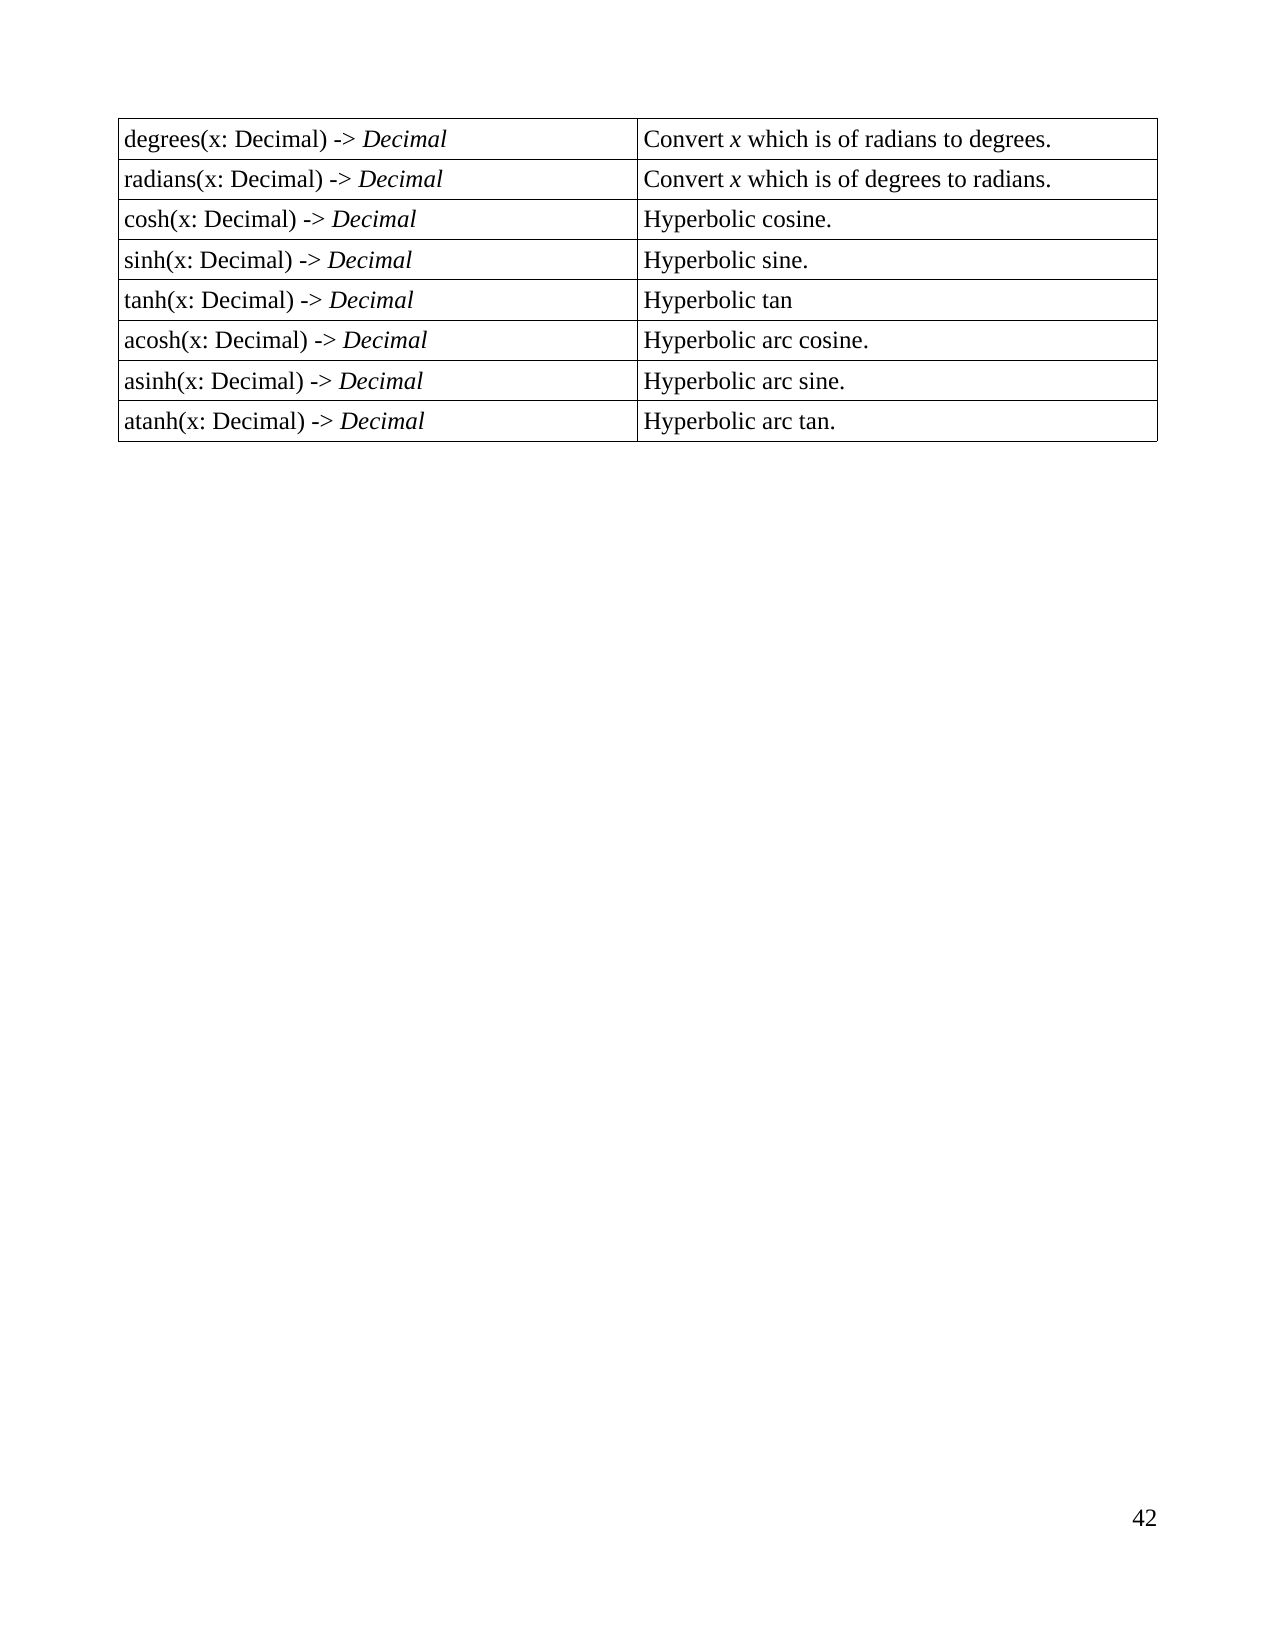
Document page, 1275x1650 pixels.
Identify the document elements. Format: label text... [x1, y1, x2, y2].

table_cell atanh(x: Decimal) -> Decimal [119, 401, 637, 441]
table_cell cosh(x: Decimal) -> Decimal [119, 200, 637, 239]
table_cell degrees(x: Decimal) -> Decimal [119, 119, 637, 158]
table_cell Hyperbolic arc sine. [638, 361, 1157, 400]
table_cell acosh(x: Decimal) -> Decimal [119, 321, 637, 360]
table_cell Hyperbolic arc tan. [638, 401, 1157, 441]
table_cell Convert x which is of degrees to radians. [638, 160, 1157, 199]
table_cell Convert x which is of radians to degrees. [638, 119, 1157, 158]
table_cell Hyperbolic cosine. [638, 200, 1157, 239]
table_cell Hyperbolic tan [638, 280, 1157, 320]
table_cell tanh(x: Decimal) -> Decimal [119, 280, 637, 320]
table_cell asinh(x: Decimal) -> Decimal [119, 361, 637, 400]
table_cell Hyperbolic sine. [638, 240, 1157, 279]
table_cell radians(x: Decimal) -> Decimal [119, 160, 637, 199]
table_cell sinh(x: Decimal) -> Decimal [119, 240, 637, 279]
table_cell Hyperbolic arc cosine. [638, 321, 1157, 360]
